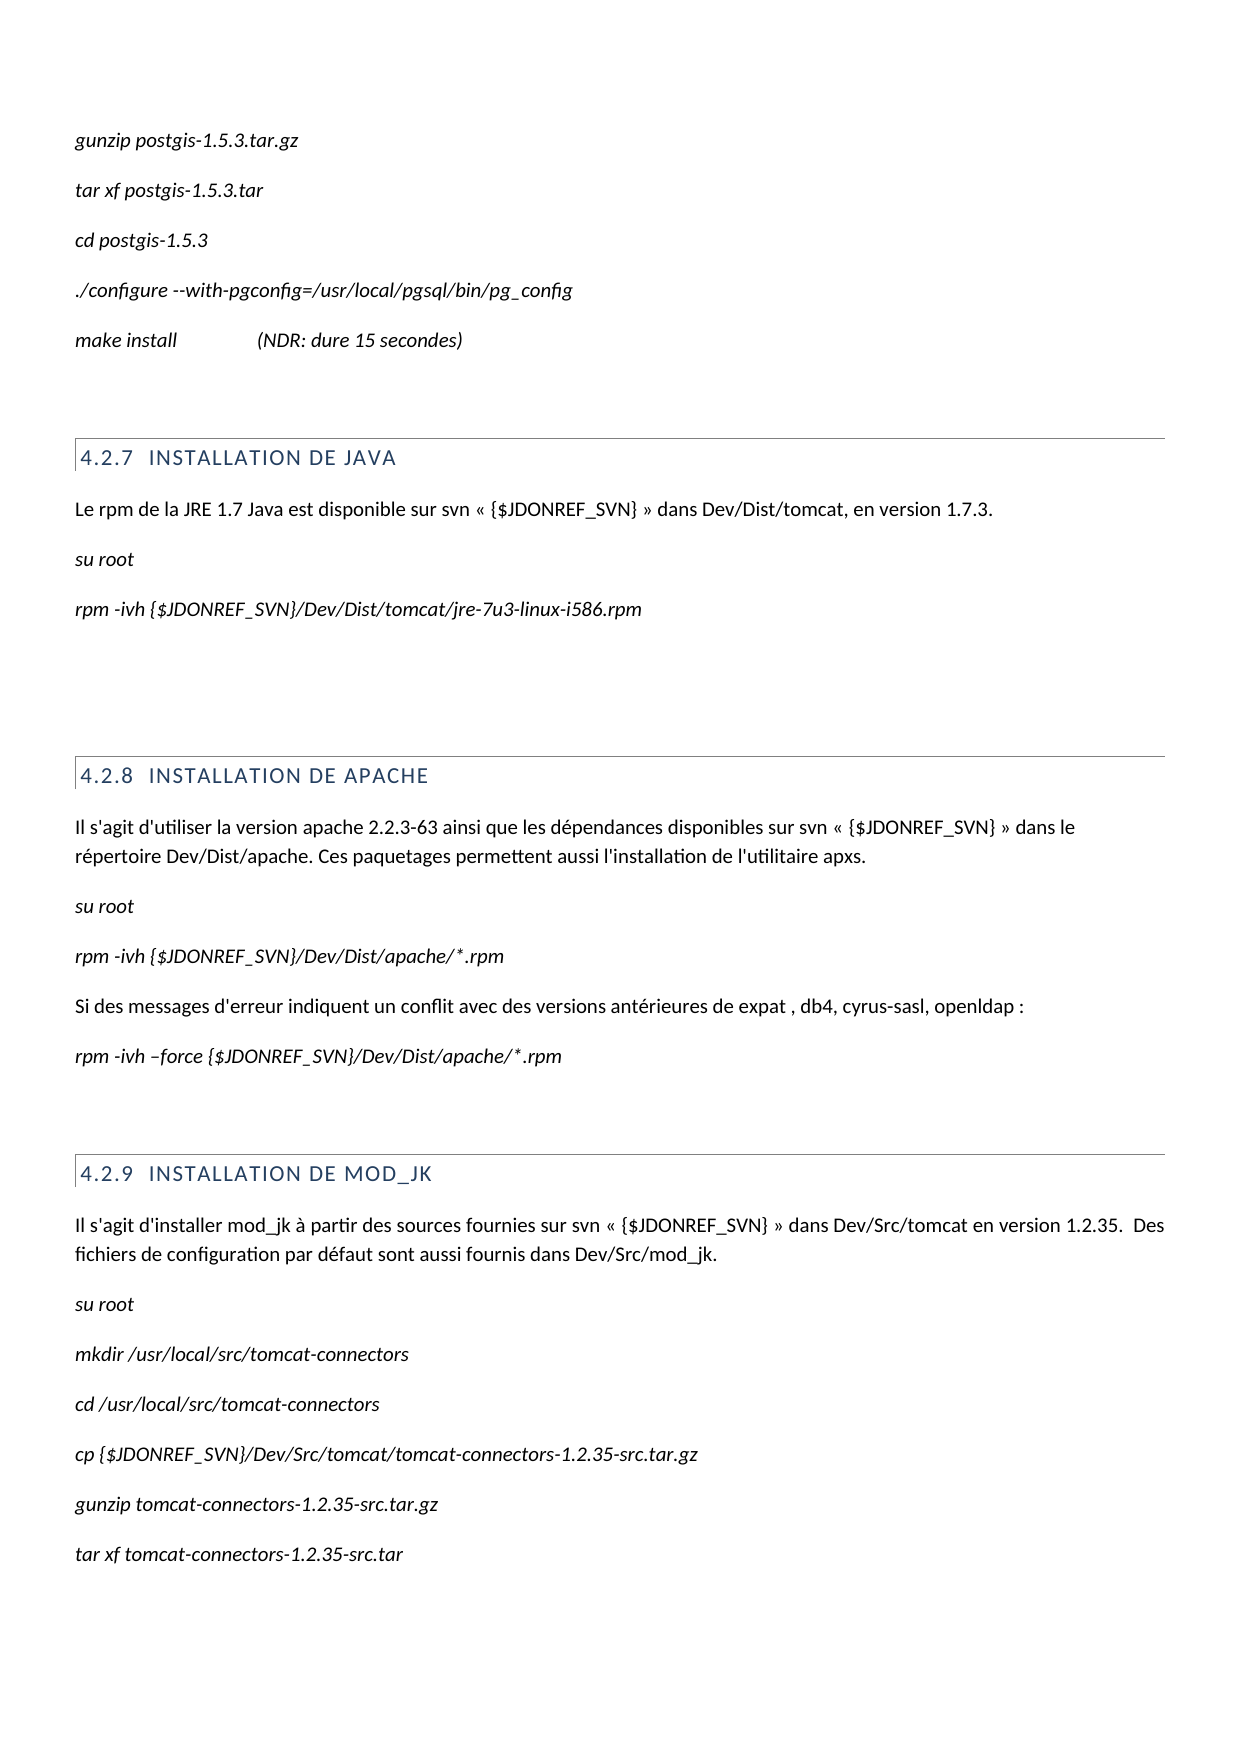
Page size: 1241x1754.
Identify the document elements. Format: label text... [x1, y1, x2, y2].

text rpm -ivh {$JDONREF_SVN}/Dev/Dist/apache/*.rpm [75, 943, 1165, 969]
text mkdir /usr/local/src/tomcat-connectors [75, 1341, 1165, 1367]
subtitle installation de java [76, 439, 1165, 471]
text cd postgis-1.5.3 [75, 227, 1165, 252]
text Si des messages d'erreur indiquent un conflit avec des versions antérieures de expat , db4, cyrus-sasl, openldap : [75, 993, 1165, 1019]
text Le rpm de la JRE 1.7 Java est disponible sur svn « {$JDONREF_SVN} » dans Dev/Dist/tomcat, en version 1.7.3. [75, 496, 1165, 521]
text rpm -ivh –force {$JDONREF_SVN}/Dev/Dist/apache/*.rpm [75, 1043, 1165, 1069]
text su root [75, 546, 1165, 571]
text Il s'agit d'installer mod_jk à partir des sources fournies sur svn « {$JDONREF_SVN} » dans Dev/Src/tomcat en version 1.2.35. Des fichiers de configuration par défaut sont aussi fournis dans Dev/Src/mod_jk. [75, 1212, 1165, 1267]
text make install (NDR: dure 15 secondes) [75, 327, 1165, 352]
text cp {$JDONREF_SVN}/Dev/Src/tomcat/tomcat-connectors-1.2.35-src.tar.gz [75, 1441, 1165, 1467]
text gunzip tomcat-connectors-1.2.35-src.tar.gz [75, 1491, 1165, 1517]
text tar xf tomcat-connectors-1.2.35-src.tar [75, 1541, 1165, 1567]
text gunzip postgis-1.5.3.tar.gz [75, 127, 1165, 152]
text cd /usr/local/src/tomcat-connectors [75, 1391, 1165, 1417]
text ./configure --with-pgconfig=/usr/local/pgsql/bin/pg_config [75, 277, 1165, 302]
text su root [75, 1291, 1165, 1317]
text Il s'agit d'utiliser la version apache 2.2.3-63 ainsi que les dépendances disponibles sur svn « {$JDONREF_SVN} » dans le répertoire Dev/Dist/apache. Ces paquetages permettent aussi l'installation de l'utilitaire apxs. [75, 814, 1165, 869]
subtitle installation de apache [76, 757, 1165, 789]
subtitle installation de mod_jk [76, 1155, 1165, 1187]
text tar xf postgis-1.5.3.tar [75, 177, 1165, 202]
text rpm -ivh {$JDONREF_SVN}/Dev/Dist/tomcat/jre-7u3-linux-i586.rpm [75, 596, 1165, 621]
text su root [75, 893, 1165, 919]
